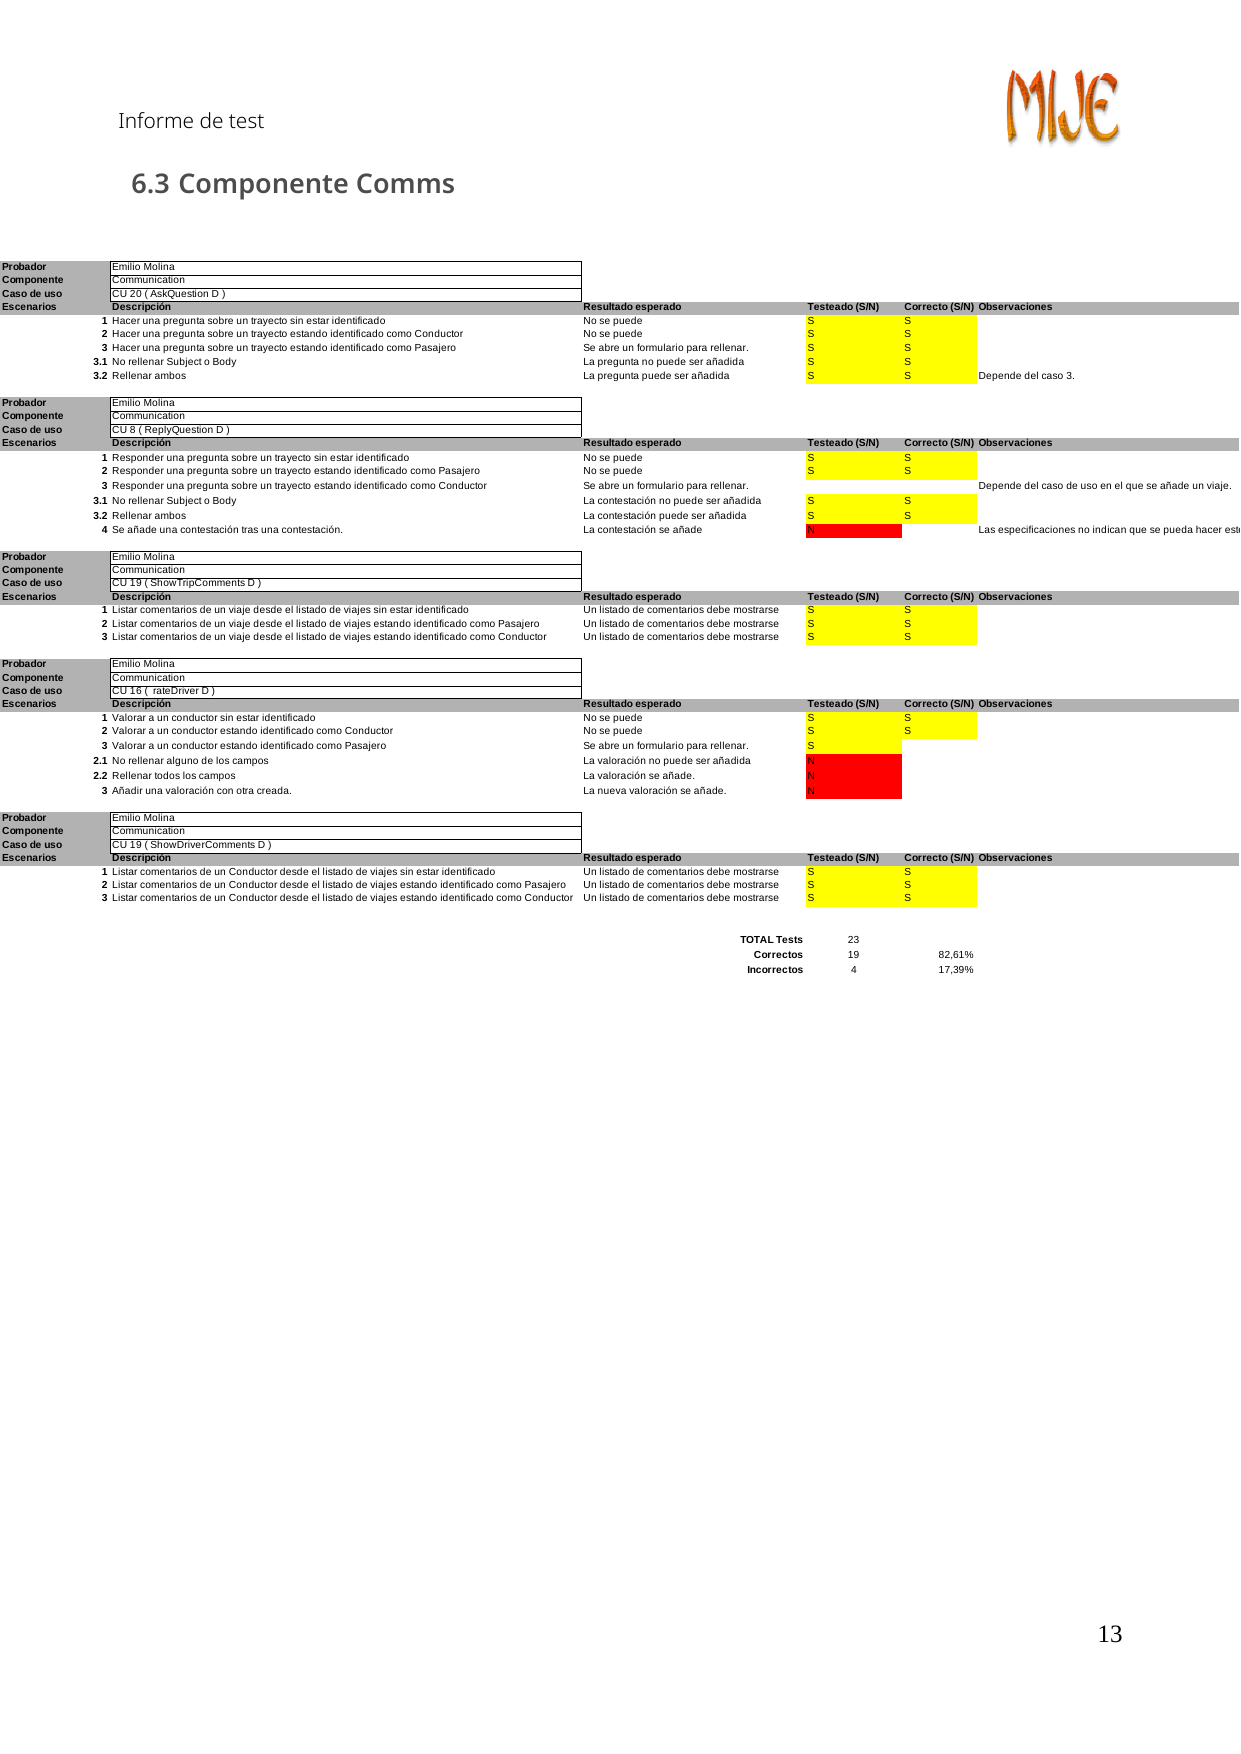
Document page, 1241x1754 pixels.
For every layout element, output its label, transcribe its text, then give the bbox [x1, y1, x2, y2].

subtitle Componente Comms [124, 164, 1122, 201]
picture [1002, 60, 1123, 153]
